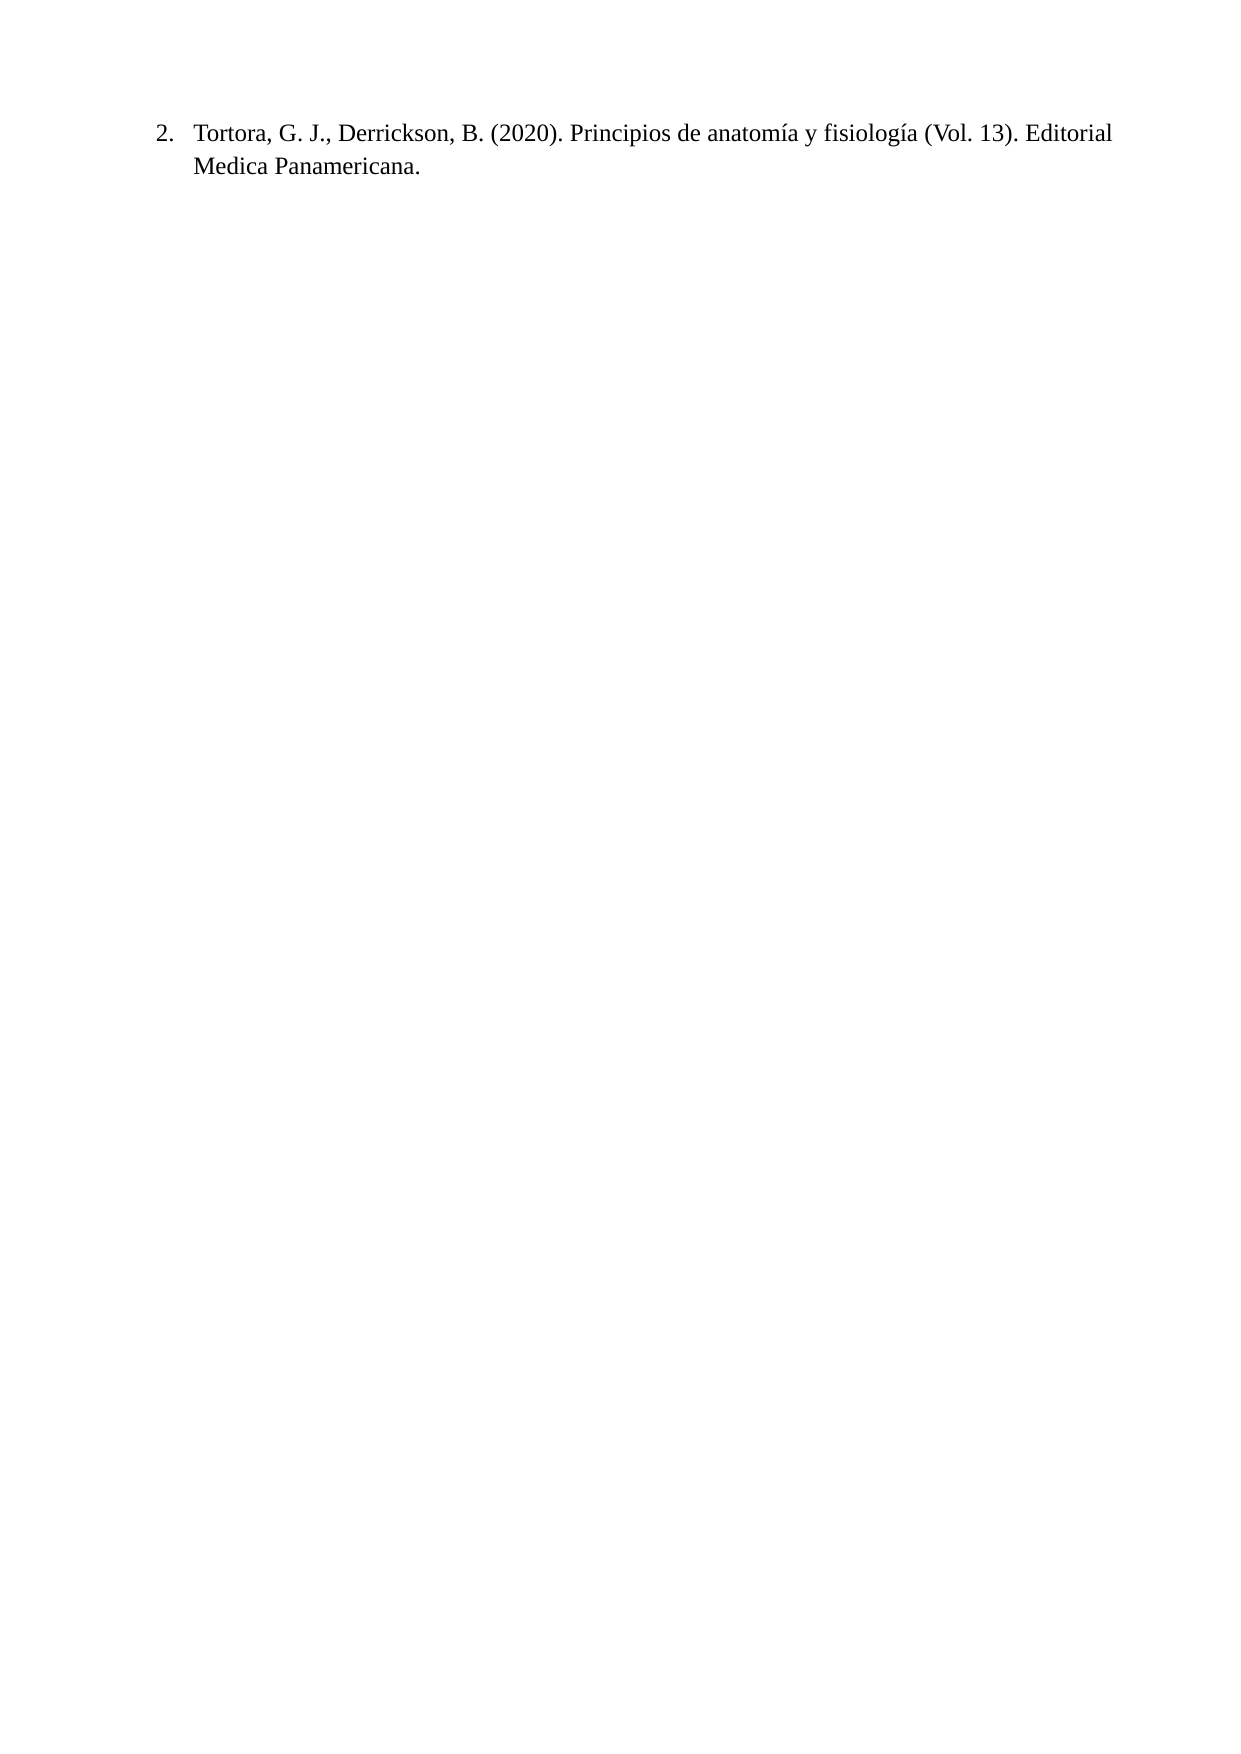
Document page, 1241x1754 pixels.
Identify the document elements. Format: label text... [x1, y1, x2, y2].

list Tortora, G. J., Derrickson, B. (2020). Principios de anatomía y fisiología (Vol. 13). Editorial Medica Panamericana. [156, 118, 1122, 180]
